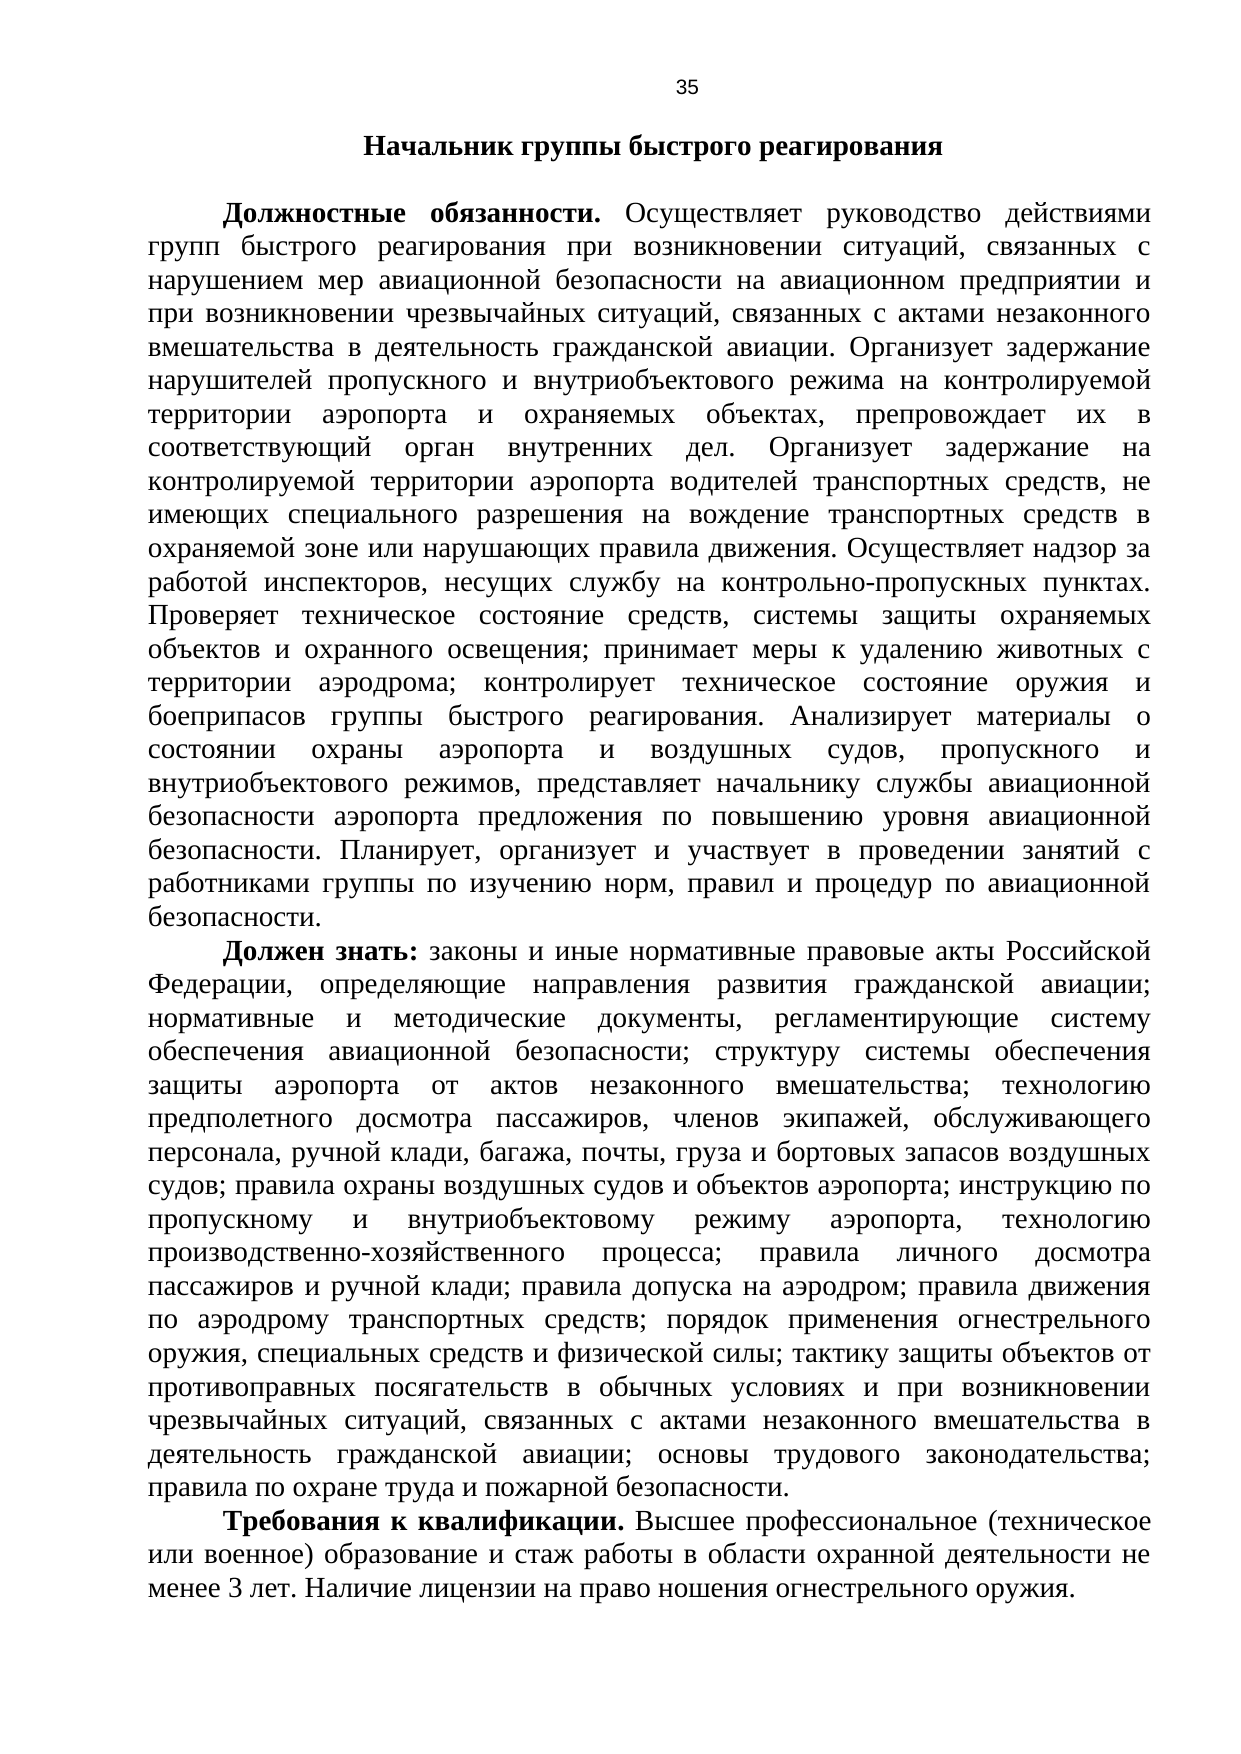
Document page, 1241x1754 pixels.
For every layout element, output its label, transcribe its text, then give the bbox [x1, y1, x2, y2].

subtitle Начальник группы быстрого реагирования [148, 128, 1152, 161]
text Должен знать: законы и иные нормативные правовые акты Российской Федерации, определяющие направления развития гражданской авиации; нормативные и методические документы, регламентирующие систему обеспечения авиационной безопасности; структуру системы обеспечения защиты аэропорта от актов незаконного вмешательства; технологию предполетного досмотра пассажиров, членов экипажей, обслуживающего персонала, ручной клади, багажа, почты, груза и бортовых запасов воздушных судов; правила охраны воздушных судов и объектов аэропорта; инструкцию по пропускному и внутриобъектовому режиму аэропорта, технологию производственно-хозяйственного процесса; правила личного досмотра пассажиров и ручной клади; правила допуска на аэродром; правила движения по аэродрому транспортных средств; порядок применения огнестрельного оружия, специальных средств и физической силы; тактику защиты объектов от противоправных посягательств в обычных условиях и при возникновении чрезвычайных ситуаций, связанных с актами незаконного вмешательства в деятельность гражданской авиации; основы трудового законодательства; правила по охране труда и пожарной безопасности. [148, 933, 1152, 1503]
text Требования к квалификации. Высшее профессиональное (техническое или военное) образование и стаж работы в области охранной деятельности не менее 3 лет. Наличие лицензии на право ношения огнестрельного оружия. [148, 1503, 1152, 1603]
text Должностные обязанности. Осуществляет руководство действиями групп быстрого реагирования при возникновении ситуаций, связанных с нарушением мер авиационной безопасности на авиационном предприятии и при возникновении чрезвычайных ситуаций, связанных с актами незаконного вмешательства в деятельность гражданской авиации. Организует задержание нарушителей пропускного и внутриобъектового режима на контролируемой территории аэропорта и охраняемых объектах, препровождает их в соответствующий орган внутренних дел. Организует задержание на контролируемой территории аэропорта водителей транспортных средств, не имеющих специального разрешения на вождение транспортных средств в охраняемой зоне или нарушающих правила движения. Осуществляет надзор за работой инспекторов, несущих службу на контрольно-пропускных пунктах. Проверяет техническое состояние средств, системы защиты охраняемых объектов и охранного освещения; принимает меры к удалению животных с территории аэродрома; контролирует техническое состояние оружия и боеприпасов группы быстрого реагирования. Анализирует материалы о состоянии охраны аэропорта и воздушных судов, пропускного и внутриобъектового режимов, представляет начальнику службы авиационной безопасности аэропорта предложения по повышению уровня авиационной безопасности. Планирует, организует и участвует в проведении занятий с работниками группы по изучению норм, правил и процедур по авиационной безопасности. [148, 195, 1152, 933]
